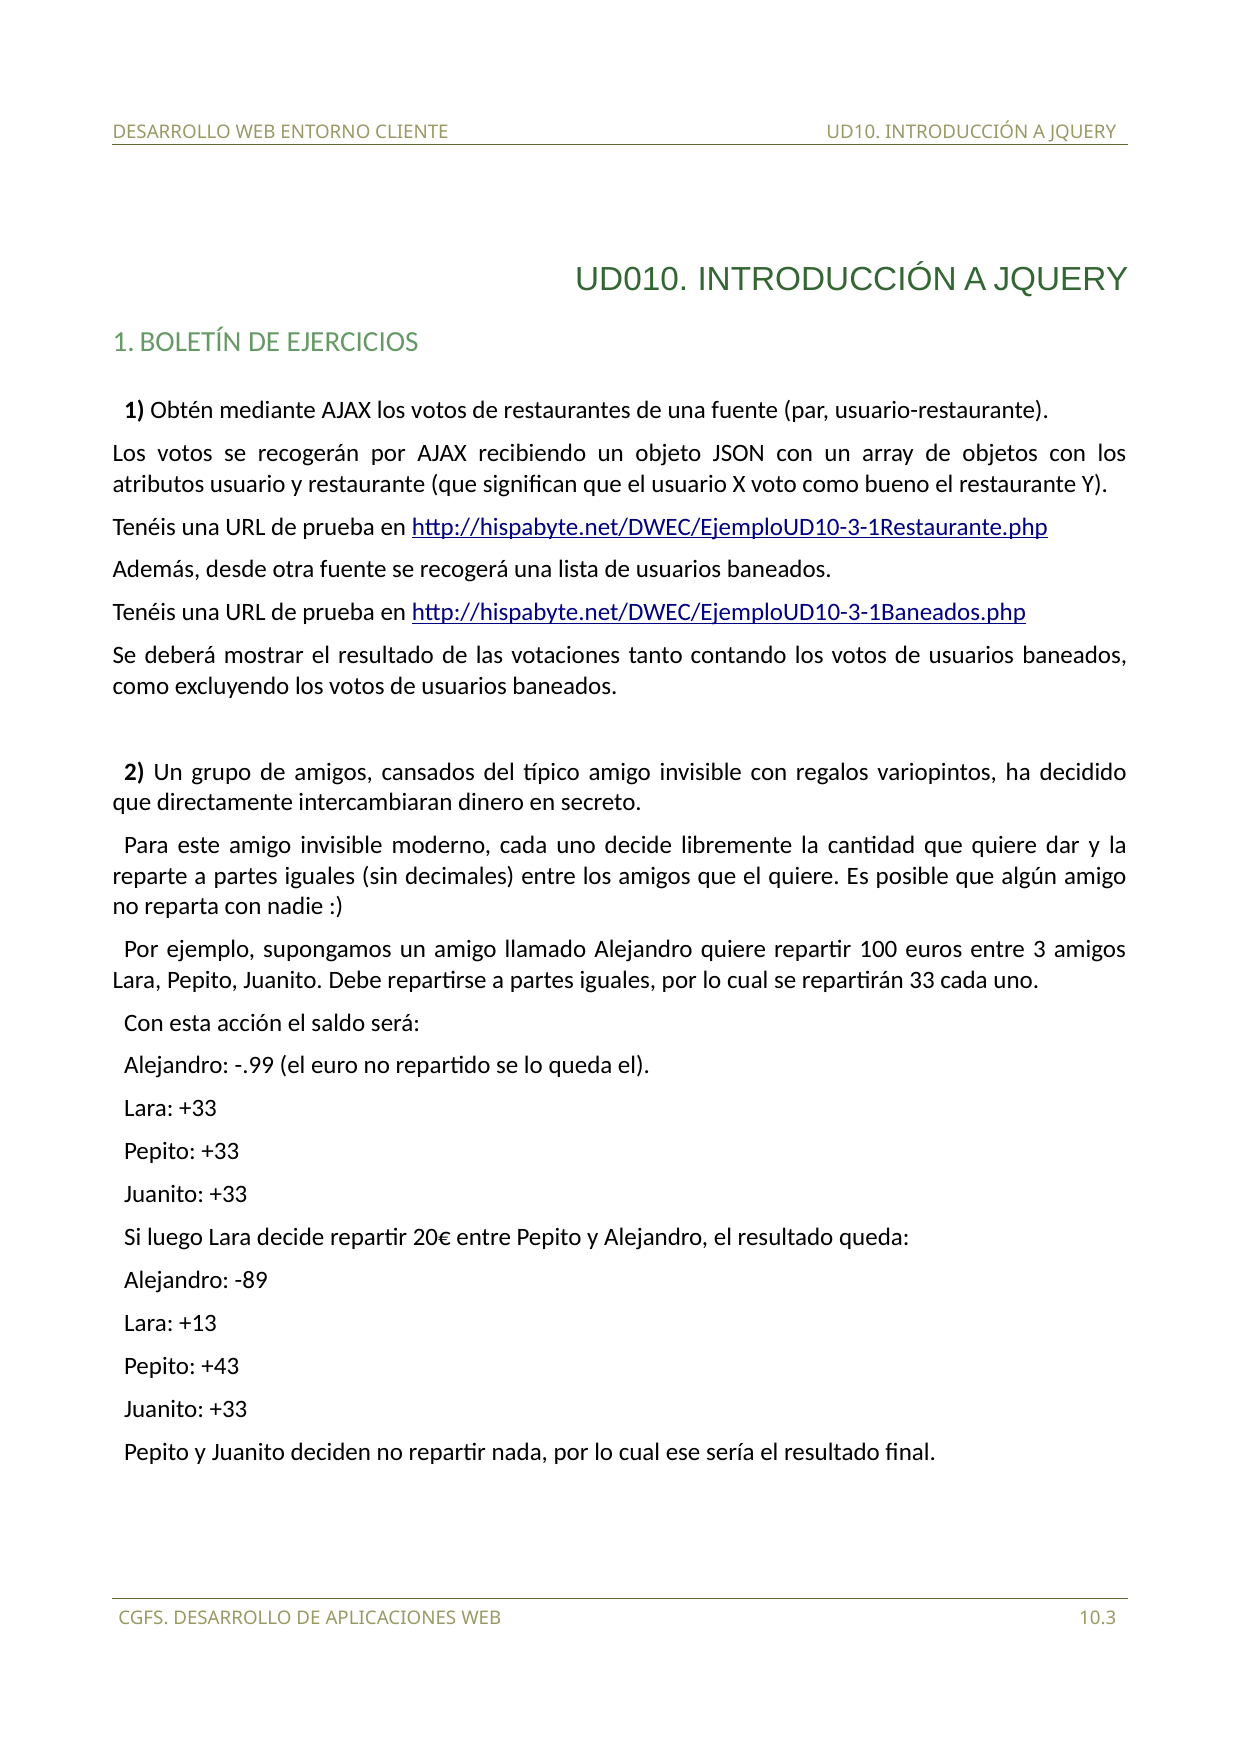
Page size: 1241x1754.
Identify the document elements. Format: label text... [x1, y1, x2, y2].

text Por ejemplo, supongamos un amigo llamado Alejandro quiere repartir 100 euros entre 3 amigos Lara, Pepito, Juanito. Debe repartirse a partes iguales, por lo cual se repartirán 33 cada uno. [112, 933, 1128, 994]
text Juanito: +33 [112, 1178, 1128, 1209]
text UD010. Introducción a jQuery [112, 259, 1128, 298]
text Se deberá mostrar el resultado de las votaciones tanto contando los votos de usuarios baneados, como excluyendo los votos de usuarios baneados. [112, 639, 1128, 701]
text 2) Un grupo de amigos, cansados del típico amigo invisible con regalos variopintos, ha decidido que directamente intercambiaran dinero en secreto. [112, 756, 1128, 817]
text Los votos se recogerán por AJAX recibiendo un objeto JSON con un array de objetos con los atributos usuario y restaurante (que significan que el usuario X voto como bueno el restaurante Y). [112, 437, 1128, 498]
text Tenéis una URL de prueba en http://hispabyte.net/DWEC/EjemploUD10-3-1Baneados.php [112, 597, 1128, 627]
text Si luego Lara decide repartir 20€ entre Pepito y Alejandro, el resultado queda: [112, 1221, 1128, 1252]
text Alejandro: -89 [112, 1264, 1128, 1295]
text Pepito y Juanito deciden no repartir nada, por lo cual ese sería el resultado final. [112, 1436, 1128, 1466]
text Con esta acción el saldo será: [112, 1007, 1128, 1037]
subtitle Boletín de ejercicios [112, 323, 1128, 358]
text Pepito: +43 [112, 1350, 1128, 1381]
text 1) Obtén mediante AJAX los votos de restaurantes de una fuente (par, usuario-restaurante). [112, 394, 1128, 425]
text Tenéis una URL de prueba en http://hispabyte.net/DWEC/EjemploUD10-3-1Restaurante.php [112, 511, 1128, 541]
text Juanito: +33 [112, 1393, 1128, 1423]
text Pepito: +33 [112, 1135, 1128, 1166]
text Lara: +13 [112, 1307, 1128, 1338]
text Para este amigo invisible moderno, cada uno decide libremente la cantidad que quiere dar y la reparte a partes iguales (sin decimales) entre los amigos que el quiere. Es posible que algún amigo no reparta con nadie :) [112, 829, 1128, 921]
text Alejandro: -.99 (el euro no repartido se lo queda el). [112, 1049, 1128, 1080]
text Lara: +33 [112, 1092, 1128, 1123]
text Además, desde otra fuente se recogerá una lista de usuarios baneados. [112, 554, 1128, 584]
